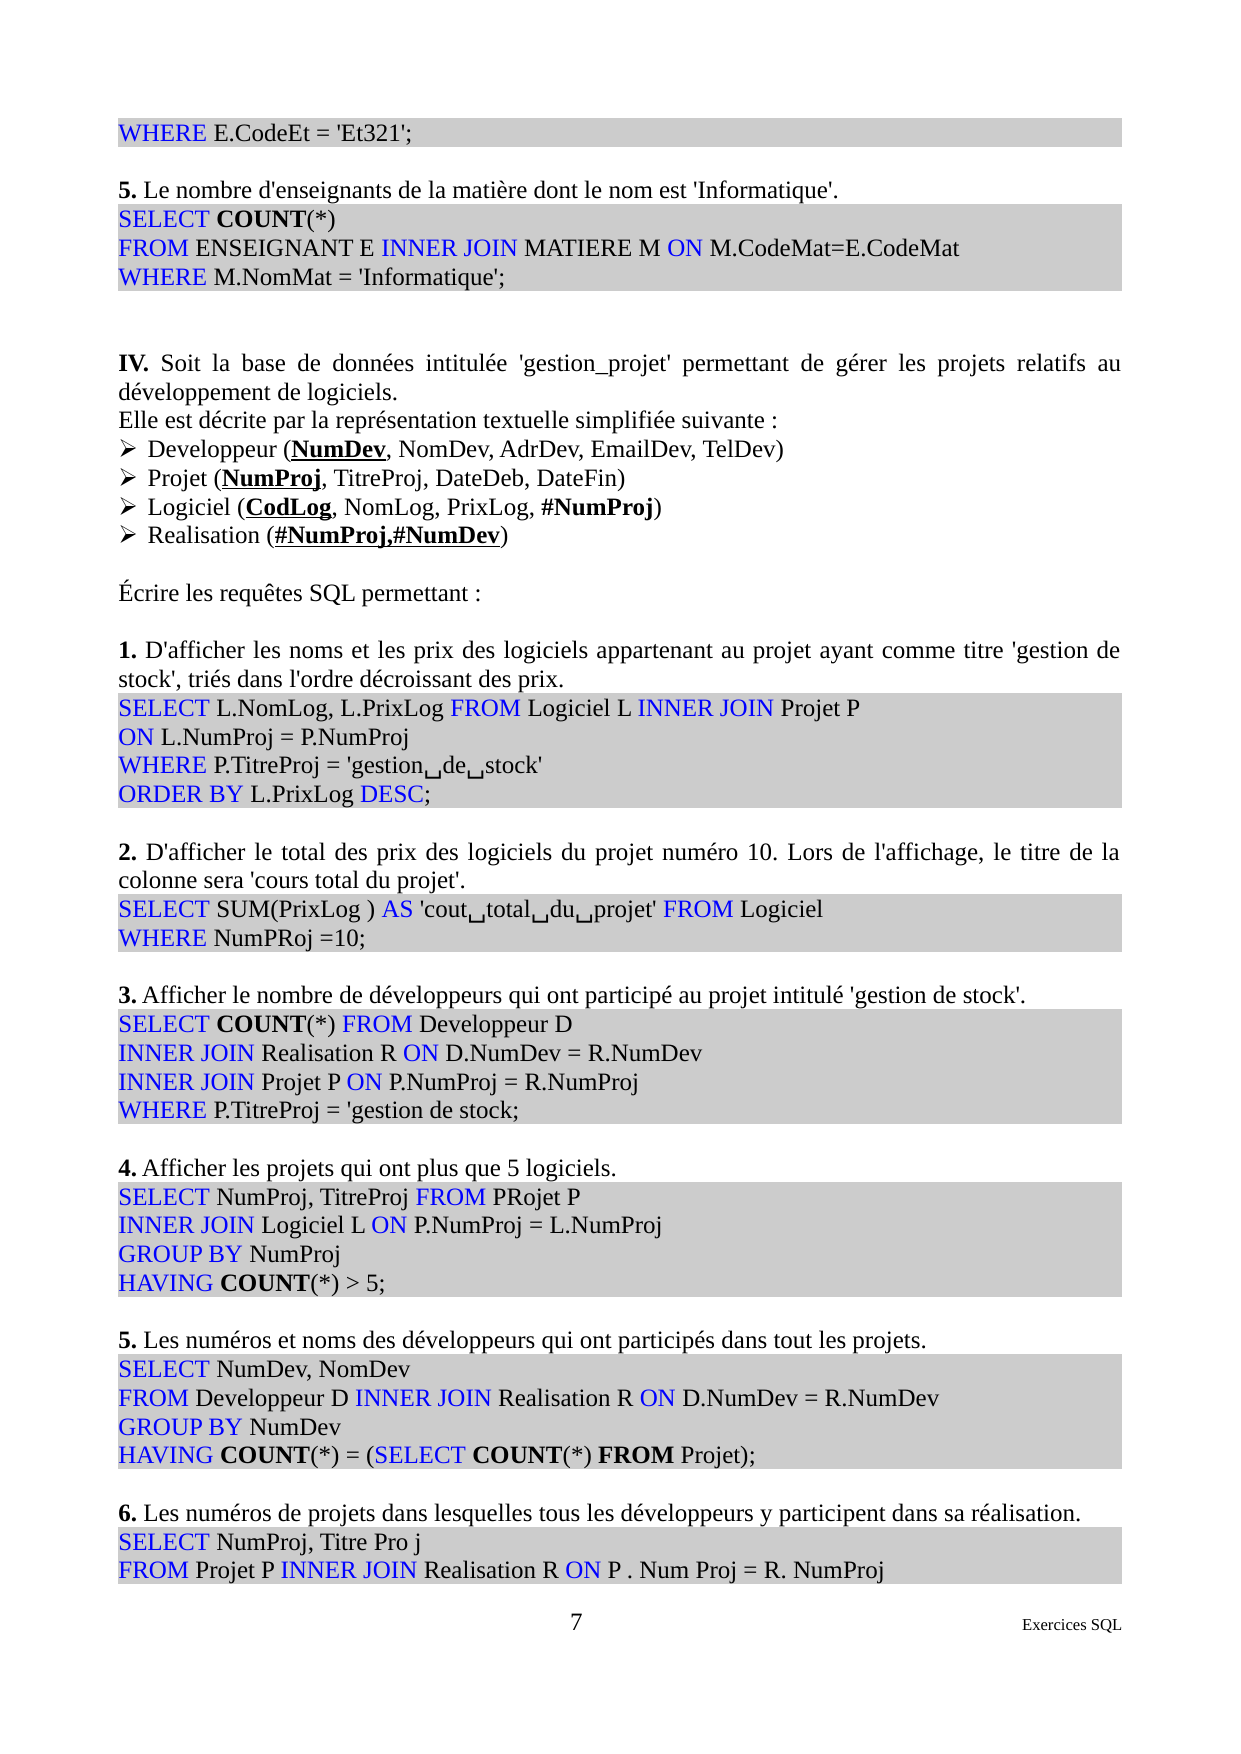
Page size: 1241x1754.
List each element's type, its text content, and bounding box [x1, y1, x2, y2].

text 5. Les numéros et noms des développeurs qui ont participés dans tout les projets. [118, 1326, 1122, 1354]
text FROM Projet P INNER JOIN Realisation R ON P . Num Proj = R. NumProj [118, 1556, 1122, 1584]
list Projet (NumProj, TitreProj, DateDeb, DateFin) [118, 463, 1122, 492]
text HAVING COUNT(*) = (SELECT COUNT(*) FROM Projet); [118, 1441, 1122, 1469]
text WHERE P.TitreProj = 'gestion de stock; [118, 1096, 1122, 1124]
text SELECT SUM(PrixLog ) AS 'cout␣total␣du␣projet' FROM Logiciel [118, 894, 1122, 923]
text SELECT COUNT(*) FROM Developpeur D [118, 1009, 1122, 1038]
text SELECT NumDev, NomDev [118, 1354, 1122, 1383]
text WHERE NumPRoj =10; [118, 923, 1122, 952]
text 6. Les numéros de projets dans lesquelles tous les développeurs y participent dans sa réalisation. [118, 1498, 1122, 1527]
text INNER JOIN Logiciel L ON P.NumProj = L.NumProj [118, 1211, 1122, 1239]
text SELECT NumProj, Titre Pro j [118, 1527, 1122, 1556]
text Écrire les requêtes SQL permettant : [118, 578, 1122, 607]
text FROM Developpeur D INNER JOIN Realisation R ON D.NumDev = R.NumDev [118, 1383, 1122, 1412]
text 4. Afficher les projets qui ont plus que 5 logiciels. [118, 1153, 1122, 1182]
text GROUP BY NumProj [118, 1239, 1122, 1268]
text ORDER BY L.PrixLog DESC; [118, 779, 1122, 808]
text 1. D'afficher les noms et les prix des logiciels appartenant au projet ayant comme titre 'gestion de stock', triés dans l'ordre décroissant des prix. [118, 636, 1122, 693]
text 5. Le nombre d'enseignants de la matière dont le nom est 'Informatique'. [118, 176, 1122, 204]
text IV. Soit la base de données intitulée 'gestion_projet' permettant de gérer les projets relatifs au développement de logiciels. [118, 348, 1122, 406]
text WHERE M.NomMat = 'Informatique'; [118, 262, 1122, 291]
text GROUP BY NumDev [118, 1412, 1122, 1441]
text INNER JOIN Projet P ON P.NumProj = R.NumProj [118, 1067, 1122, 1096]
list Logiciel (CodLog, NomLog, PrixLog, #NumProj) [118, 492, 1122, 521]
text 3. Afficher le nombre de développeurs qui ont participé au projet intitulé 'gestion de stock'. [118, 981, 1122, 1009]
text 2. D'afficher le total des prix des logiciels du projet numéro 10. Lors de l'affichage, le titre de la colonne sera 'cours total du projet'. [118, 837, 1122, 894]
text FROM ENSEIGNANT E INNER JOIN MATIERE M ON M.CodeMat=E.CodeMat [118, 233, 1122, 262]
text INNER JOIN Realisation R ON D.NumDev = R.NumDev [118, 1038, 1122, 1067]
text SELECT L.NomLog, L.PrixLog FROM Logiciel L INNER JOIN Projet P [118, 693, 1122, 722]
text WHERE P.TitreProj = 'gestion␣de␣stock' [118, 751, 1122, 779]
text HAVING COUNT(*) > 5; [118, 1268, 1122, 1297]
text SELECT NumProj, TitreProj FROM PRojet P [118, 1182, 1122, 1211]
text ON L.NumProj = P.NumProj [118, 722, 1122, 751]
text WHERE E.CodeEt = 'Et321'; [118, 118, 1122, 147]
list Developpeur (NumDev, NomDev, AdrDev, EmailDev, TelDev) [118, 434, 1122, 463]
text SELECT COUNT(*) [118, 204, 1122, 233]
text Elle est décrite par la représentation textuelle simplifiée suivante : [118, 406, 1122, 434]
list Realisation (#NumProj,#NumDev) [118, 521, 1122, 549]
